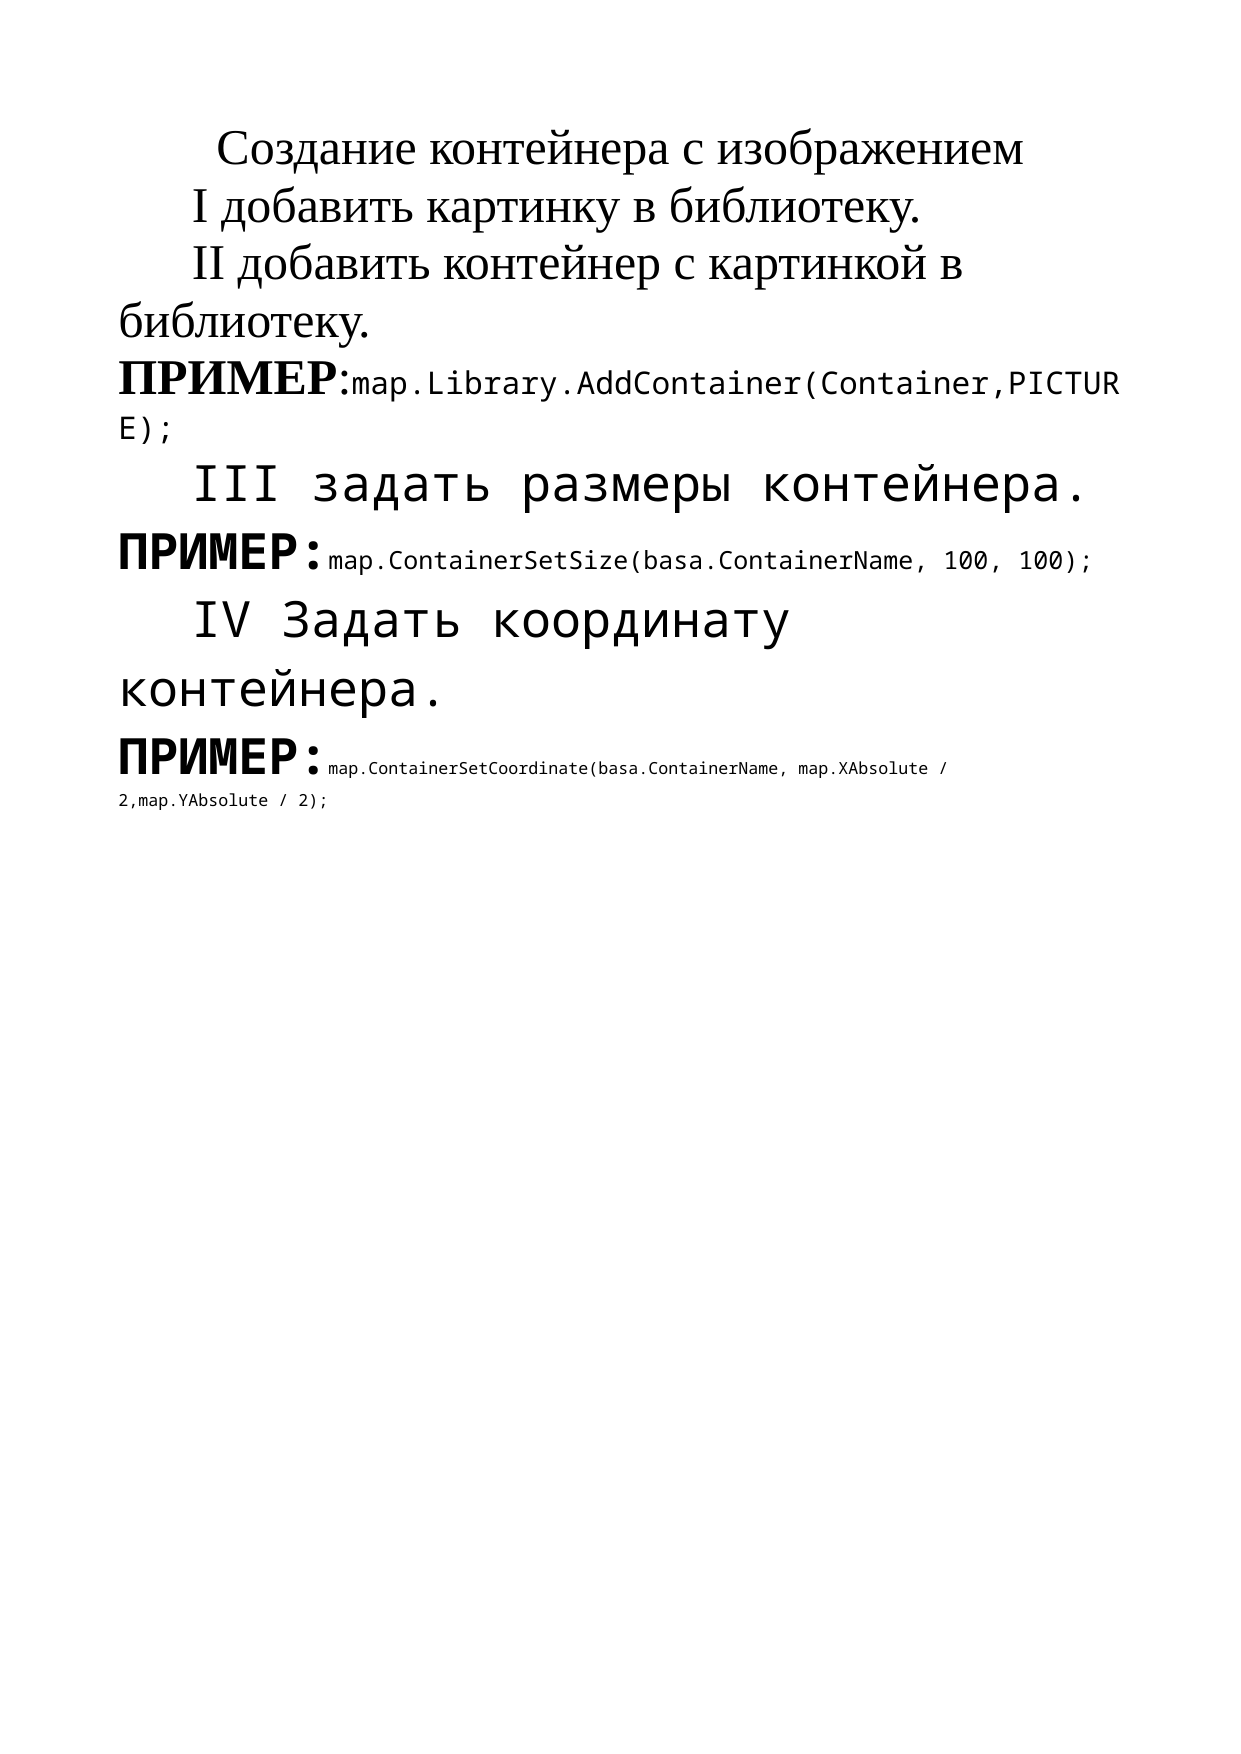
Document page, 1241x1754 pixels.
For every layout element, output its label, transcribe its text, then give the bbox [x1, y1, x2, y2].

text II добавить контейнер с картинкой в библиотеку. [118, 233, 1122, 348]
text III задать размеры контейнера. [118, 448, 1122, 516]
text ПРИМЕР:map.ContainerSetCoordinate(basa.ContainerName, map.XAbsolute / 2,map.YAbsolute / 2); [118, 721, 1122, 812]
text Создание контейнера с изображением [118, 118, 1122, 176]
text IV Задать координату контейнера. [118, 584, 1122, 721]
text ПРИМЕР:map.Library.AddContainer(Container,PICTURE); [118, 348, 1122, 448]
text I добавить картинку в библиотеку. [118, 176, 1122, 233]
text ПРИМЕР:map.ContainerSetSize(basa.ContainerName, 100, 100); [118, 516, 1122, 584]
